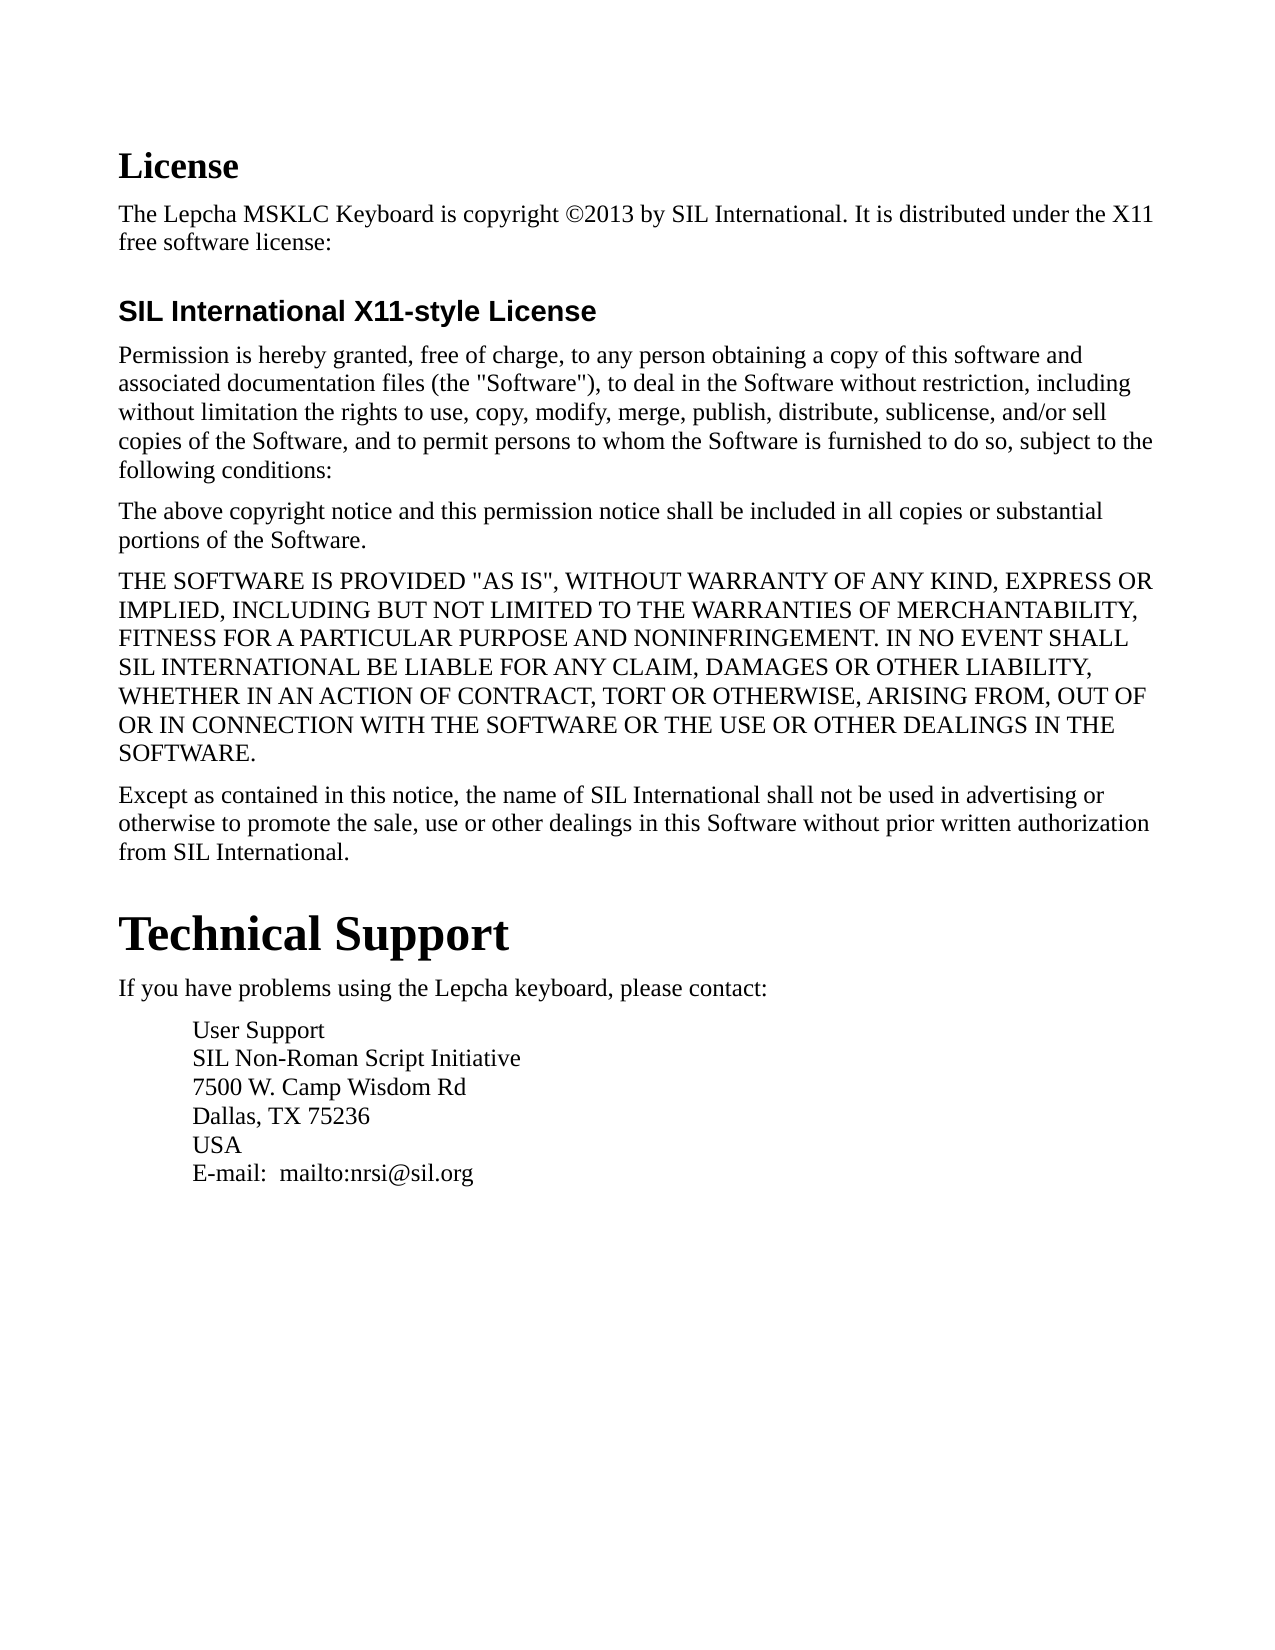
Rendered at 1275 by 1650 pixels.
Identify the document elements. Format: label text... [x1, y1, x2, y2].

text Dallas, TX 75236 [192, 1101, 1157, 1130]
subtitle SIL International X11-style License [118, 294, 1157, 327]
text If you have problems using the Lepcha keyboard, please contact: [118, 973, 1157, 1002]
subtitle Technical Support [118, 903, 1157, 961]
text USA [192, 1130, 1157, 1158]
text SIL Non-Roman Script Initiative [192, 1043, 1157, 1072]
text E-mail: mailto:nrsi@sil.org [192, 1158, 1157, 1187]
text THE SOFTWARE IS PROVIDED "AS IS", WITHOUT WARRANTY OF ANY KIND, EXPRESS OR IMPLIED, INCLUDING BUT NOT LIMITED TO THE WARRANTIES OF MERCHANTABILITY, FITNESS FOR A PARTICULAR PURPOSE AND NONINFRINGEMENT. IN NO EVENT SHALL SIL INTERNATIONAL BE LIABLE FOR ANY CLAIM, DAMAGES OR OTHER LIABILITY, WHETHER IN AN ACTION OF CONTRACT, TORT OR OTHERWISE, ARISING FROM, OUT OF OR IN CONNECTION WITH THE SOFTWARE OR THE USE OR OTHER DEALINGS IN THE SOFTWARE. [118, 566, 1157, 767]
subtitle License [118, 143, 1157, 186]
text The Lepcha MSKLC Keyboard is copyright ©2013 by SIL International. It is distributed under the X11 free software license: [118, 199, 1157, 256]
text 7500 W. Camp Wisdom Rd [192, 1072, 1157, 1101]
text The above copyright notice and this permission notice shall be included in all copies or substantial portions of the Software. [118, 496, 1157, 553]
text Permission is hereby granted, free of charge, to any person obtaining a copy of this software and associated documentation files (the "Software"), to deal in the Software without restriction, including without limitation the rights to use, copy, modify, merge, publish, distribute, sublicense, and/or sell copies of the Software, and to permit persons to whom the Software is furnished to do so, subject to the following conditions: [118, 340, 1157, 483]
text Except as contained in this notice, the name of SIL International shall not be used in advertising or otherwise to promote the sale, use or other dealings in this Software without prior written authorization from SIL International. [118, 780, 1157, 866]
text User Support [192, 1015, 1157, 1043]
